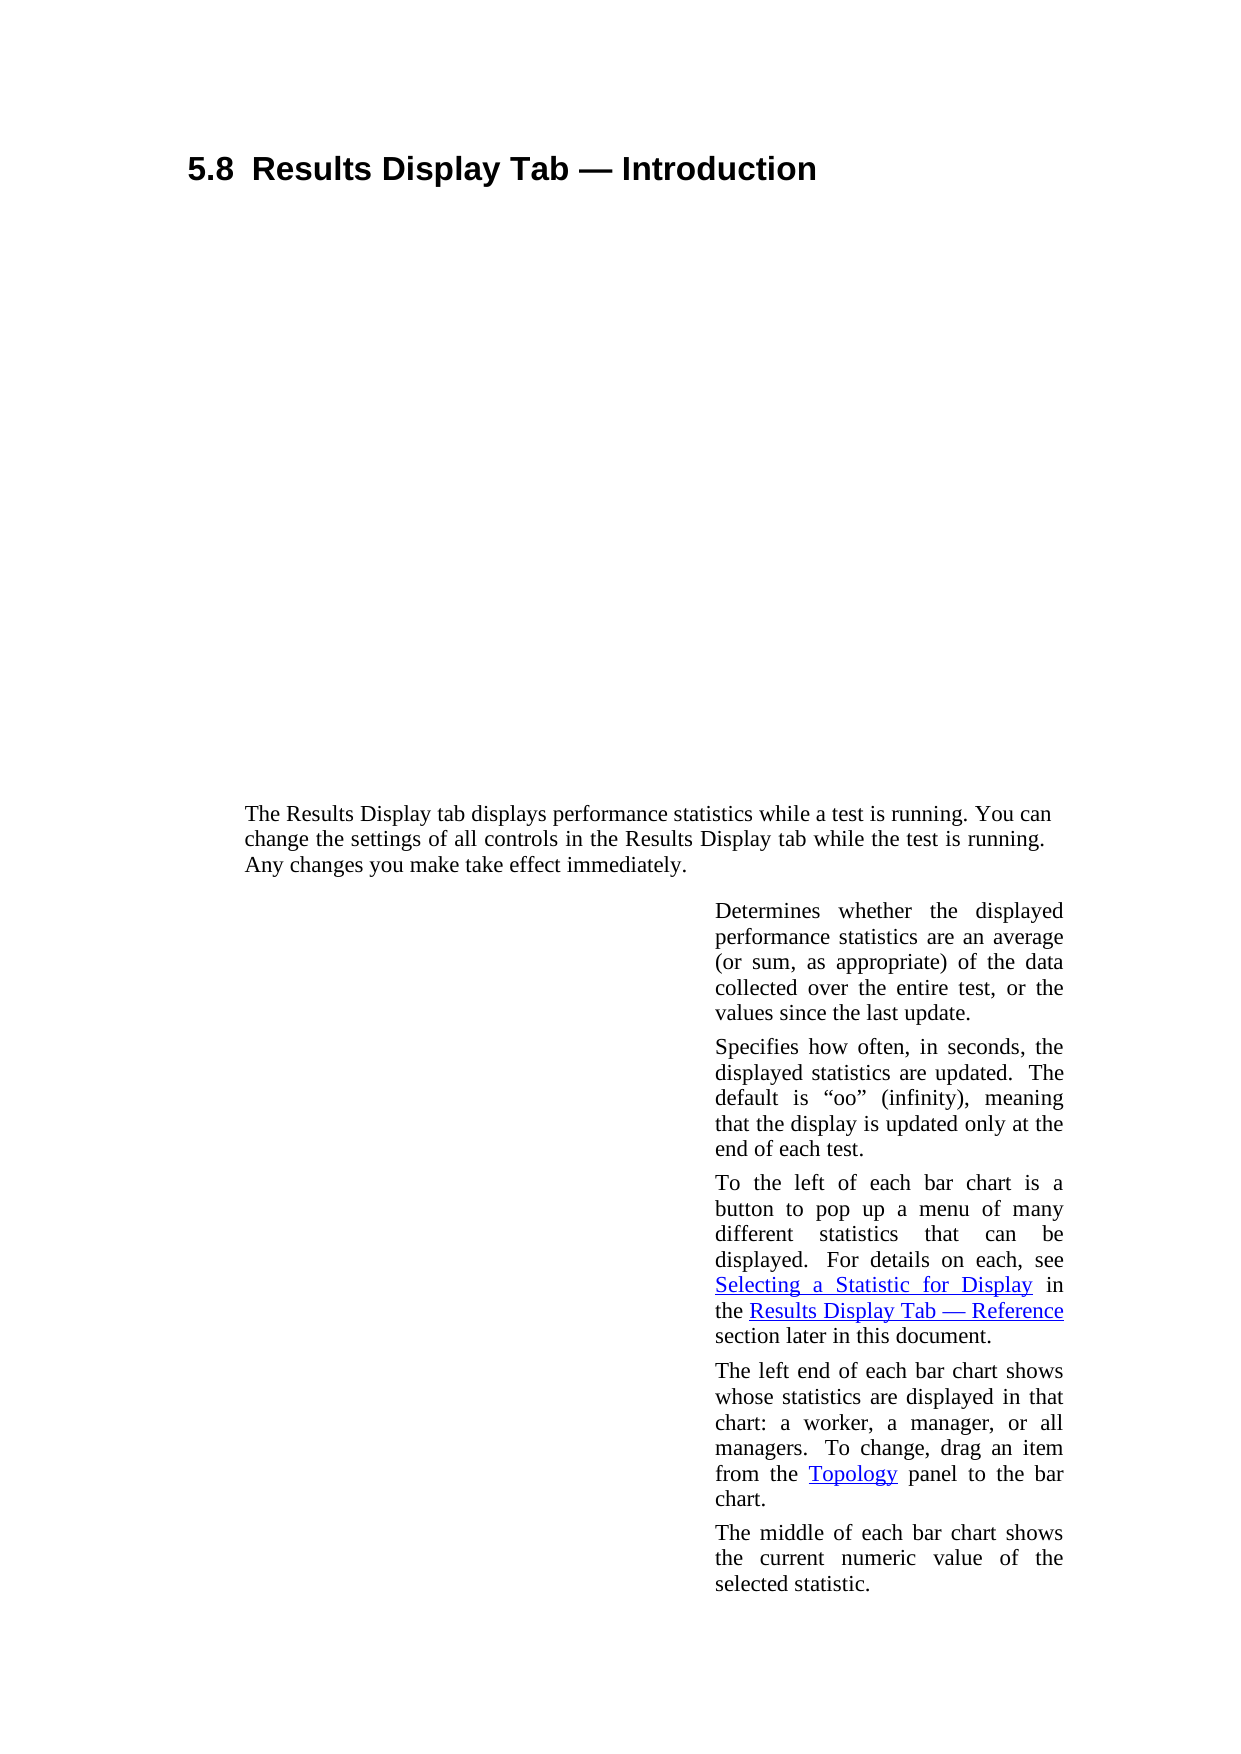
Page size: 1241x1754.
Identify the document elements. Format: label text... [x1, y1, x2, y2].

subtitle 5.8 Results Display Tab — Introduction [187, 150, 1053, 187]
table_cell [244, 1350, 715, 1511]
table_cell Specifies how often, in seconds, the displayed statistics are updated. The default is “oo” (infinity), meaning that the display is updated only at the end of each test. [715, 1026, 1064, 1162]
table_header Determines whether the displayed performance statistics are an average (or sum, as appropriate) of the data collected over the entire test, or the values since the last update. [715, 890, 1064, 1026]
table_cell To the left of each bar chart is a button to pop up a menu of many different statistics that can be displayed. For details on each, see Selecting a Statistic for Display in the Results Display Tab — Reference section later in this document. [715, 1162, 1064, 1350]
text The Results Display tab displays performance statistics while a test is running. You can change the settings of all controls in the Results Display tab while the test is running. Any changes you make take effect immediately. [244, 801, 1053, 877]
table_cell [244, 1026, 715, 1162]
table_cell [244, 1511, 715, 1596]
table_cell The middle of each bar chart shows the current numeric value of the selected statistic. [715, 1511, 1064, 1596]
table_header [244, 890, 715, 1026]
table_cell [244, 1162, 715, 1350]
table_cell The left end of each bar chart shows whose statistics are displayed in that chart: a worker, a manager, or all managers. To change, drag an item from the Topology panel to the bar chart. [715, 1350, 1064, 1511]
